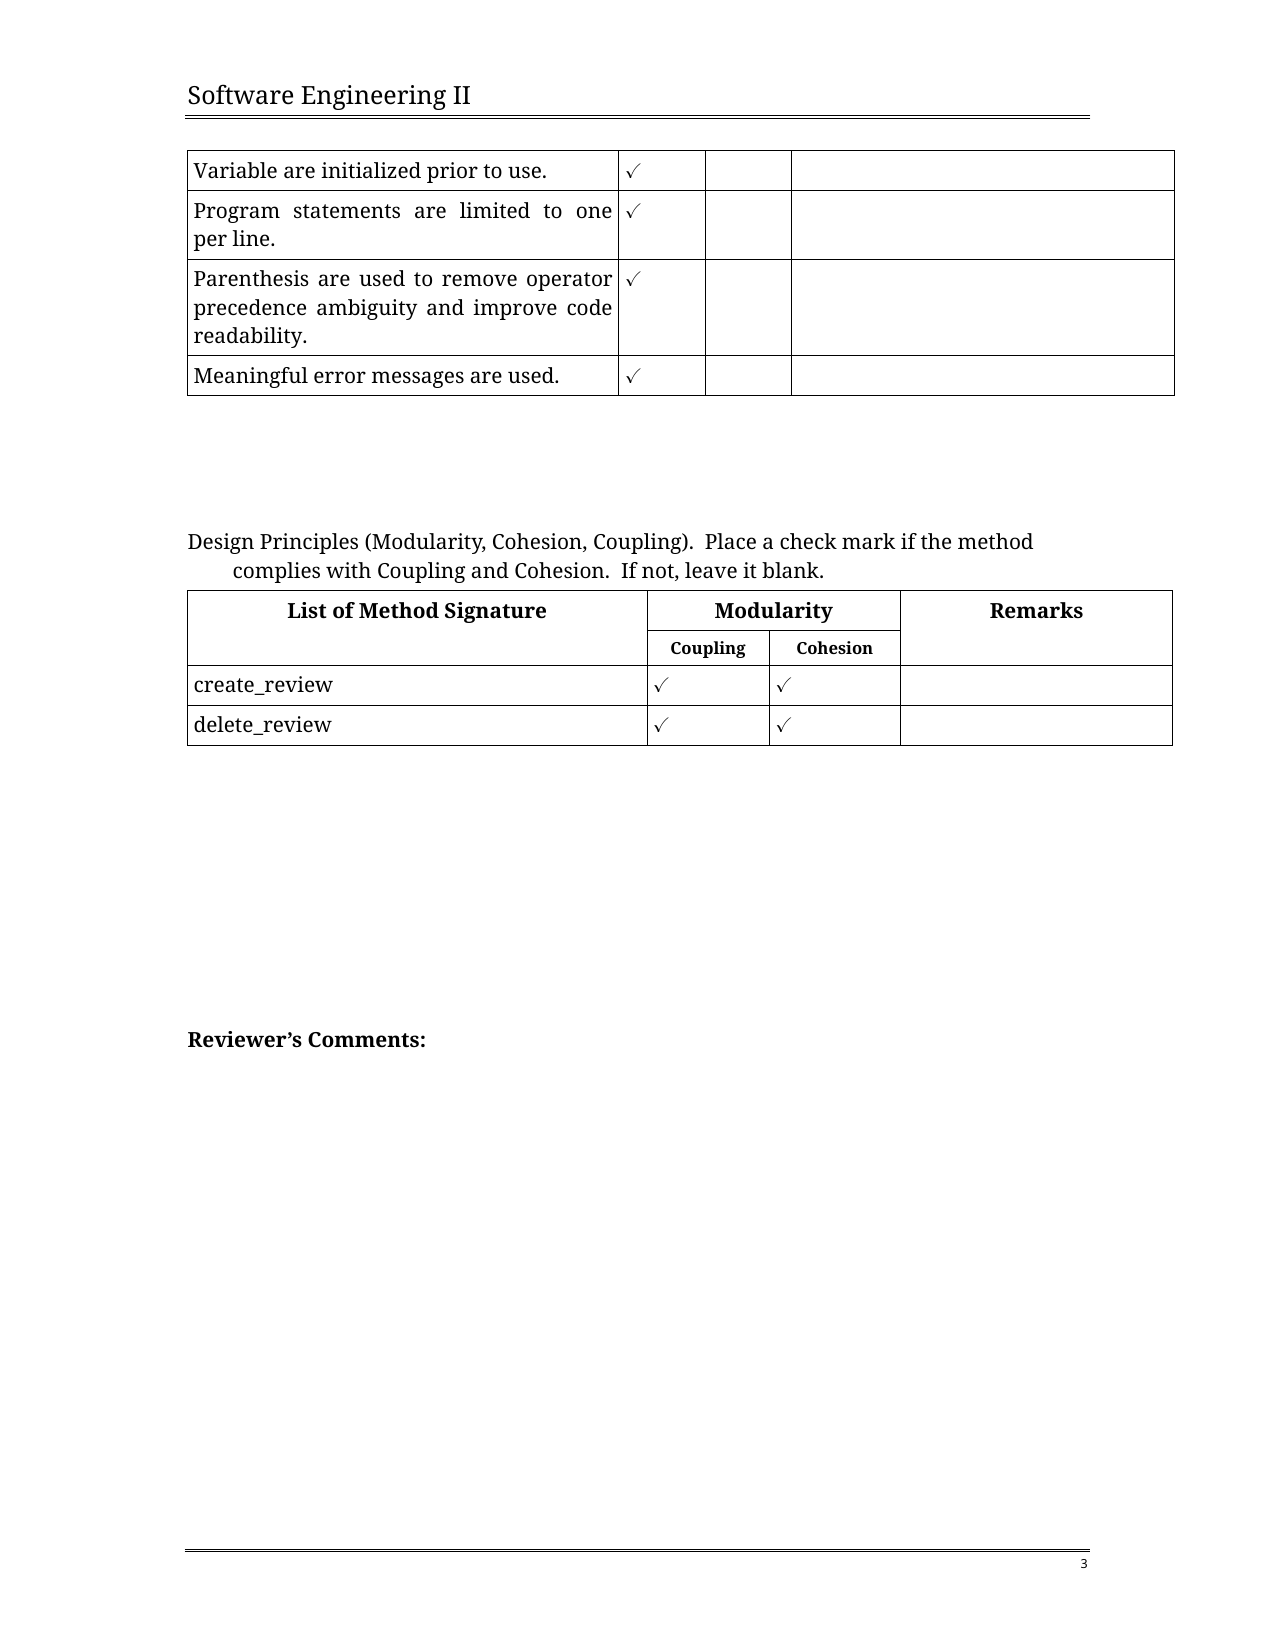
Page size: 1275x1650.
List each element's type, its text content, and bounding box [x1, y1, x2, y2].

table_cell ✓ [619, 260, 705, 355]
table_header Remarks [901, 591, 1172, 665]
table_cell delete_review [188, 706, 647, 745]
table_cell [706, 260, 791, 355]
table_cell [792, 356, 1174, 395]
table_cell ✓ [619, 356, 705, 395]
subtitle Design Principles (Modularity, Cohesion, Coupling). Place a check mark if the method complies with Coupling and Cohesion. If not, leave it blank. [187, 527, 1087, 584]
table_cell Meaningful error messages are used. [188, 356, 618, 395]
table_cell [901, 706, 1172, 745]
table_cell [792, 191, 1174, 258]
subtitle Reviewer’s Comments: [187, 1025, 1087, 1082]
table_cell [901, 666, 1172, 705]
table_cell ✓ [770, 666, 900, 705]
table_cell ✓ [770, 706, 900, 745]
table_header List of Method Signature [188, 591, 647, 665]
table_cell Coupling [648, 631, 769, 665]
table_cell [706, 191, 791, 258]
table_cell Variable are initialized prior to use. [188, 151, 618, 190]
table_cell [792, 260, 1174, 355]
table_cell ✓ [648, 666, 769, 705]
table_cell Program statements are limited to one per line. [188, 191, 618, 258]
table_cell ✓ [619, 191, 705, 258]
table_header Modularity [648, 591, 900, 630]
table_cell Parenthesis are used to remove operator precedence ambiguity and improve code readability. [188, 260, 618, 355]
table_cell create_review [188, 666, 647, 705]
table_cell ✓ [648, 706, 769, 745]
table_cell Cohesion [770, 631, 900, 665]
table_cell [706, 151, 791, 190]
table_cell [706, 356, 791, 395]
table_cell ✓ [619, 151, 705, 190]
table_cell [792, 151, 1174, 190]
